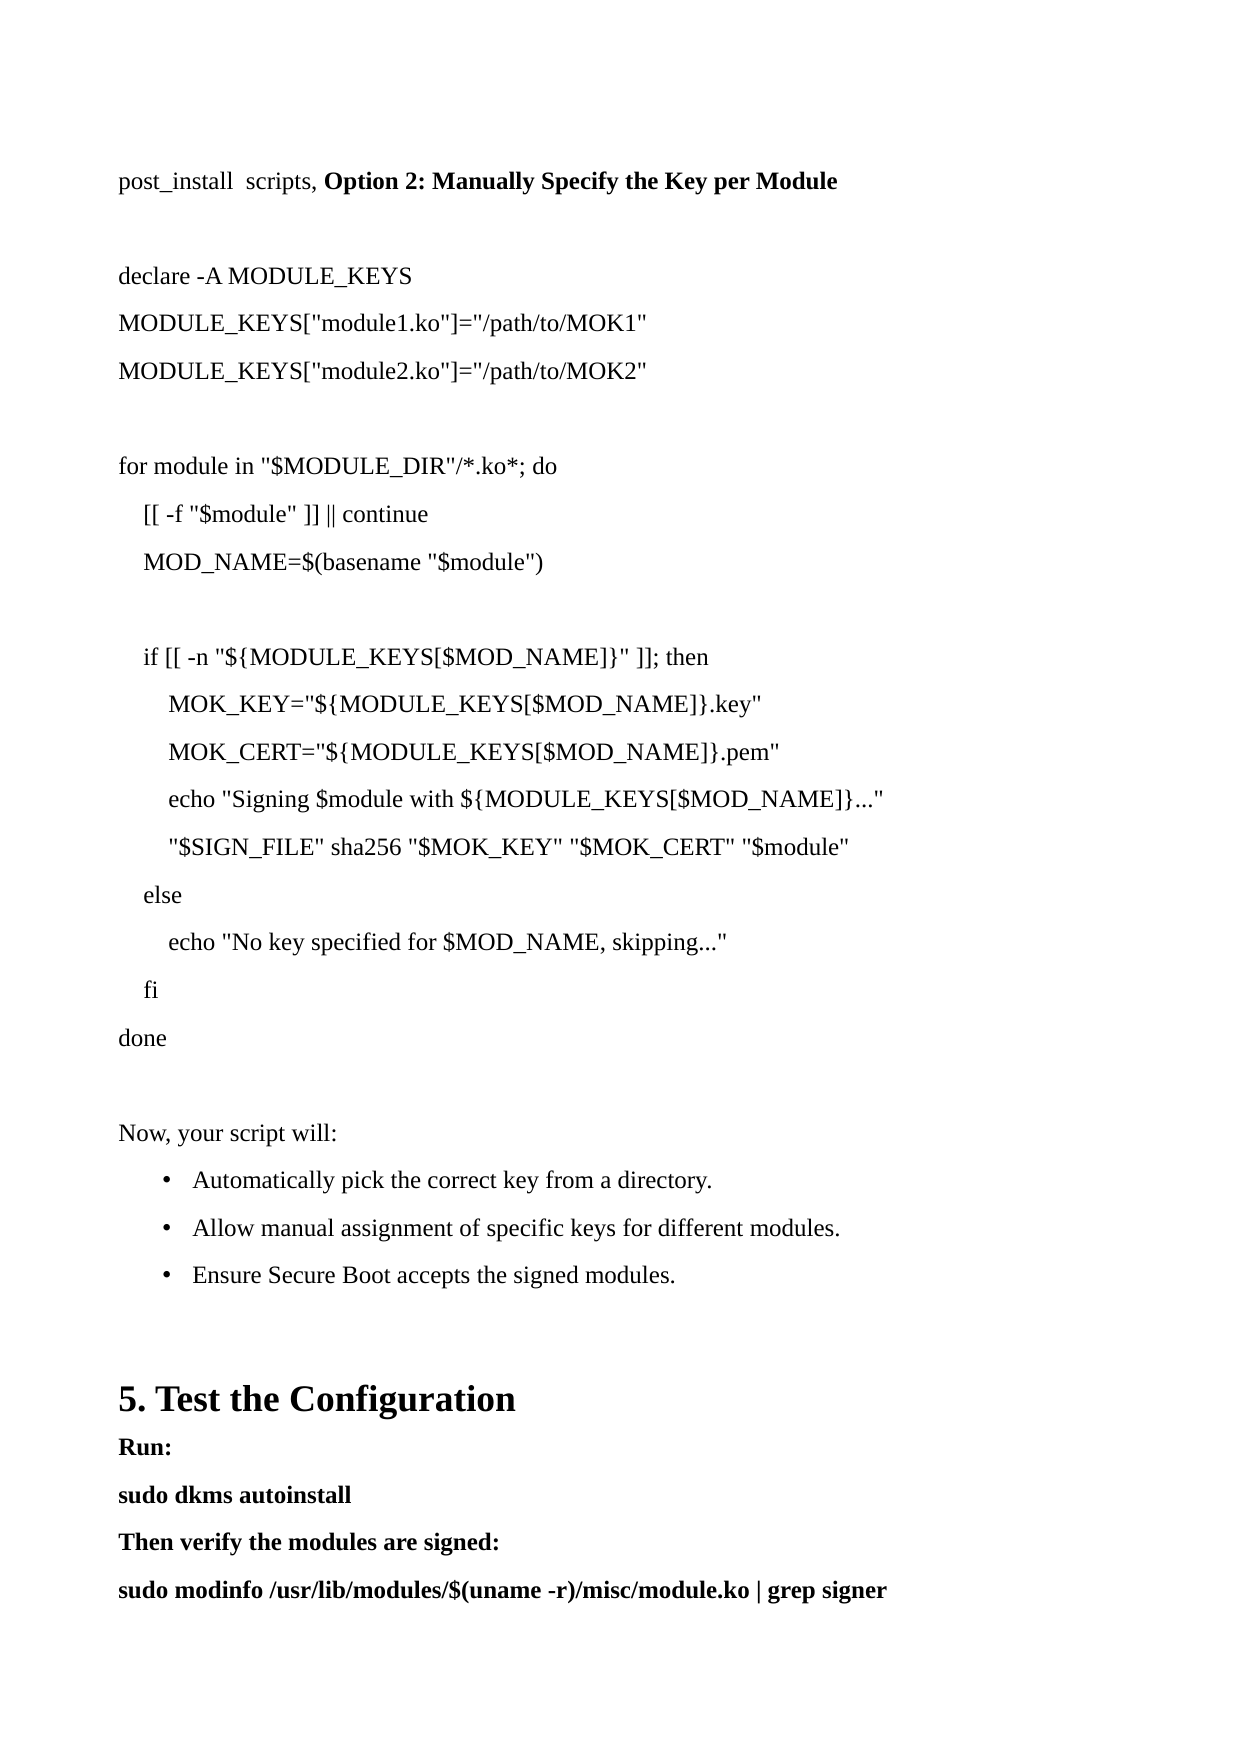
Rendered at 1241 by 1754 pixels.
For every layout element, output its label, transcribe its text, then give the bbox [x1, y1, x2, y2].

text Now, your script will: [118, 1118, 1122, 1147]
text declare -A MODULE_KEYS [118, 261, 1122, 290]
text post_install scripts, Option 2: Manually Specify the Key per Module [118, 166, 1122, 194]
text [[ -f "$module" ]] || continue [118, 499, 1122, 528]
text done [118, 1023, 1122, 1051]
text if [[ -n "${MODULE_KEYS[$MOD_NAME]}" ]]; then [118, 642, 1122, 671]
text echo "Signing $module with ${MODULE_KEYS[$MOD_NAME]}..." [118, 784, 1122, 813]
list Ensure Secure Boot accepts the signed modules. [162, 1261, 1122, 1289]
text MOD_NAME=$(basename "$module") [118, 547, 1122, 575]
text sudo modinfo /usr/lib/modules/$(uname -r)/misc/module.ko | grep signer [118, 1575, 1122, 1604]
list Automatically pick the correct key from a directory. [162, 1165, 1122, 1194]
text Then verify the modules are signed: [118, 1527, 1122, 1556]
text MOK_CERT="${MODULE_KEYS[$MOD_NAME]}.pem" [118, 737, 1122, 766]
text MODULE_KEYS["module2.ko"]="/path/to/MOK2" [118, 356, 1122, 385]
text Run: [118, 1432, 1122, 1461]
text echo "No key specified for $MOD_NAME, skipping..." [118, 927, 1122, 956]
text MOK_KEY="${MODULE_KEYS[$MOD_NAME]}.key" [118, 689, 1122, 718]
text sudo dkms autoinstall [118, 1480, 1122, 1509]
text MODULE_KEYS["module1.ko"]="/path/to/MOK1" [118, 308, 1122, 337]
list Allow manual assignment of specific keys for different modules. [162, 1213, 1122, 1242]
text "$SIGN_FILE" sha256 "$MOK_KEY" "$MOK_CERT" "$module" [118, 832, 1122, 861]
text for module in "$MODULE_DIR"/*.ko*; do [118, 451, 1122, 480]
text fi [118, 975, 1122, 1004]
text else [118, 880, 1122, 908]
subtitle 5. Test the Configuration [118, 1377, 1122, 1420]
